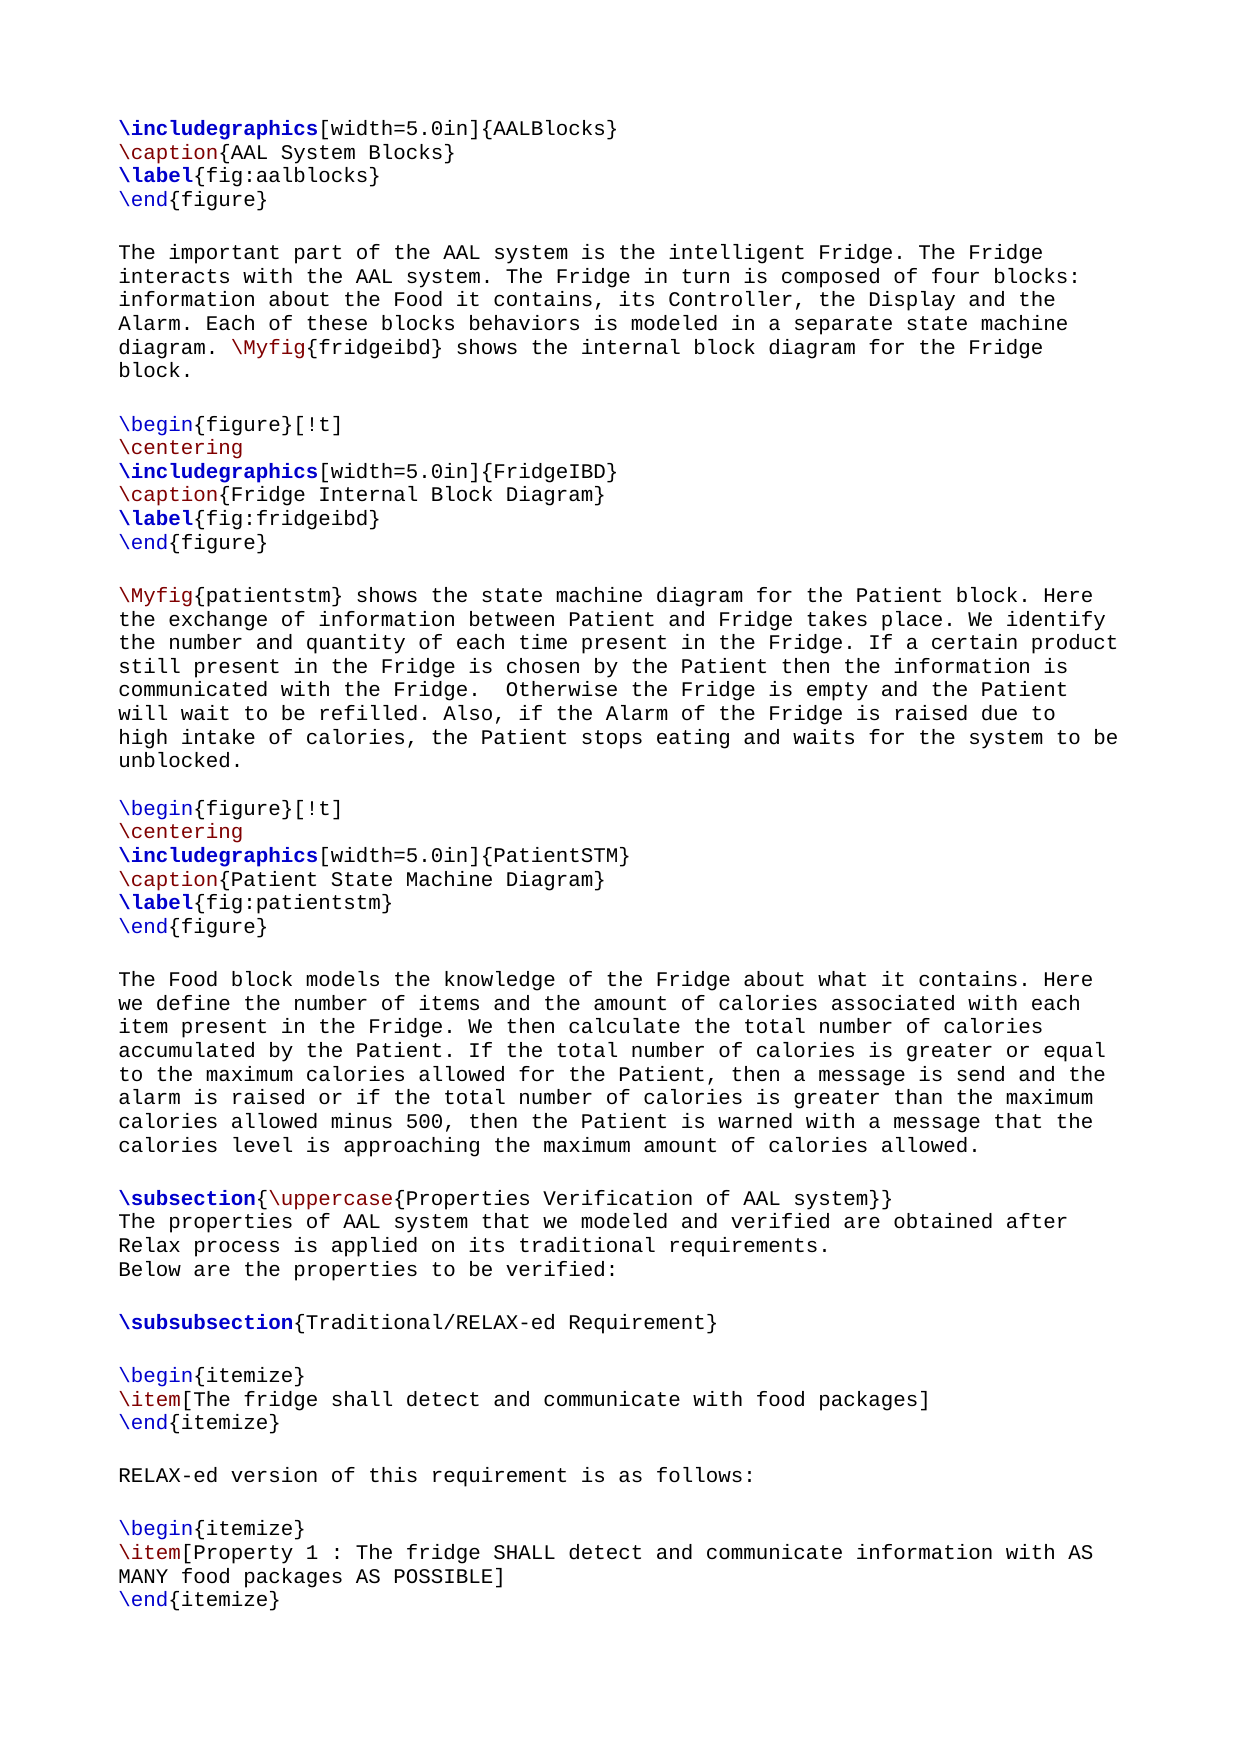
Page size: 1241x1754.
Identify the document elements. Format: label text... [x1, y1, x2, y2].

text \caption{Patient State Machine Diagram} [118, 869, 1122, 892]
text \end{figure} [118, 532, 1122, 555]
text \item[Property 1 : The fridge SHALL detect and communicate information with AS MANY food packages AS POSSIBLE] [118, 1542, 1122, 1589]
text The Food block models the knowledge of the Fridge about what it contains. Here we define the number of items and the amount of calories associated with each item present in the Fridge. We then calculate the total number of calories accumulated by the Patient. If the total number of calories is greater or equal to the maximum calories allowed for the Patient, then a message is send and the alarm is raised or if the total number of calories is greater than the maximum calories allowed minus 500, then the Patient is warned with a message that the calories level is approaching the maximum amount of calories allowed. [118, 969, 1122, 1158]
text \end{figure} [118, 916, 1122, 939]
text \label{fig:patientstm} [118, 892, 1122, 916]
text \includegraphics[width=5.0in]{AALBlocks} [118, 118, 1122, 142]
text \includegraphics[width=5.0in]{PatientSTM} [118, 845, 1122, 869]
text \begin{figure}[!t] [118, 798, 1122, 821]
text \end{itemize} [118, 1412, 1122, 1436]
text \label{fig:fridgeibd} [118, 508, 1122, 532]
text \begin{figure}[!t] [118, 413, 1122, 437]
text \begin{itemize} [118, 1365, 1122, 1388]
text \centering [118, 821, 1122, 845]
text \label{fig:aalblocks} [118, 165, 1122, 189]
text \caption{AAL System Blocks} [118, 142, 1122, 165]
text Below are the properties to be verified: [118, 1259, 1122, 1282]
text \subsubsection{Traditional/RELAX-ed Requirement} [118, 1312, 1122, 1335]
text \begin{itemize} [118, 1518, 1122, 1542]
text \centering [118, 437, 1122, 461]
text \item[The fridge shall detect and communicate with food packages] [118, 1388, 1122, 1412]
text RELAX-ed version of this requirement is as follows: [118, 1465, 1122, 1489]
text \includegraphics[width=5.0in]{FridgeIBD} [118, 461, 1122, 484]
text The properties of AAL system that we modeled and verified are obtained after Relax process is applied on its traditional requirements. [118, 1211, 1122, 1259]
text \end{figure} [118, 189, 1122, 213]
text \subsection{\uppercase{Properties Verification of AAL system}} [118, 1188, 1122, 1211]
text \Myfig{patientstm} shows the state machine diagram for the Patient block. Here the exchange of information between Patient and Fridge takes place. We identify the number and quantity of each time present in the Fridge. If a certain product still present in the Fridge is chosen by the Patient then the information is communicated with the Fridge. Otherwise the Fridge is empty and the Patient will wait to be refilled. Also, if the Alarm of the Fridge is raised due to high intake of calories, the Patient stops eating and waits for the system to be unblocked. [118, 585, 1122, 774]
text The important part of the AAL system is the intelligent Fridge. The Fridge interacts with the AAL system. The Fridge in turn is composed of four blocks: information about the Food it contains, its Controller, the Display and the Alarm. Each of these blocks behaviors is modeled in a separate state machine diagram. \Myfig{fridgeibd} shows the internal block diagram for the Fridge block. [118, 242, 1122, 384]
text \end{itemize} [118, 1589, 1122, 1613]
text \caption{Fridge Internal Block Diagram} [118, 484, 1122, 508]
